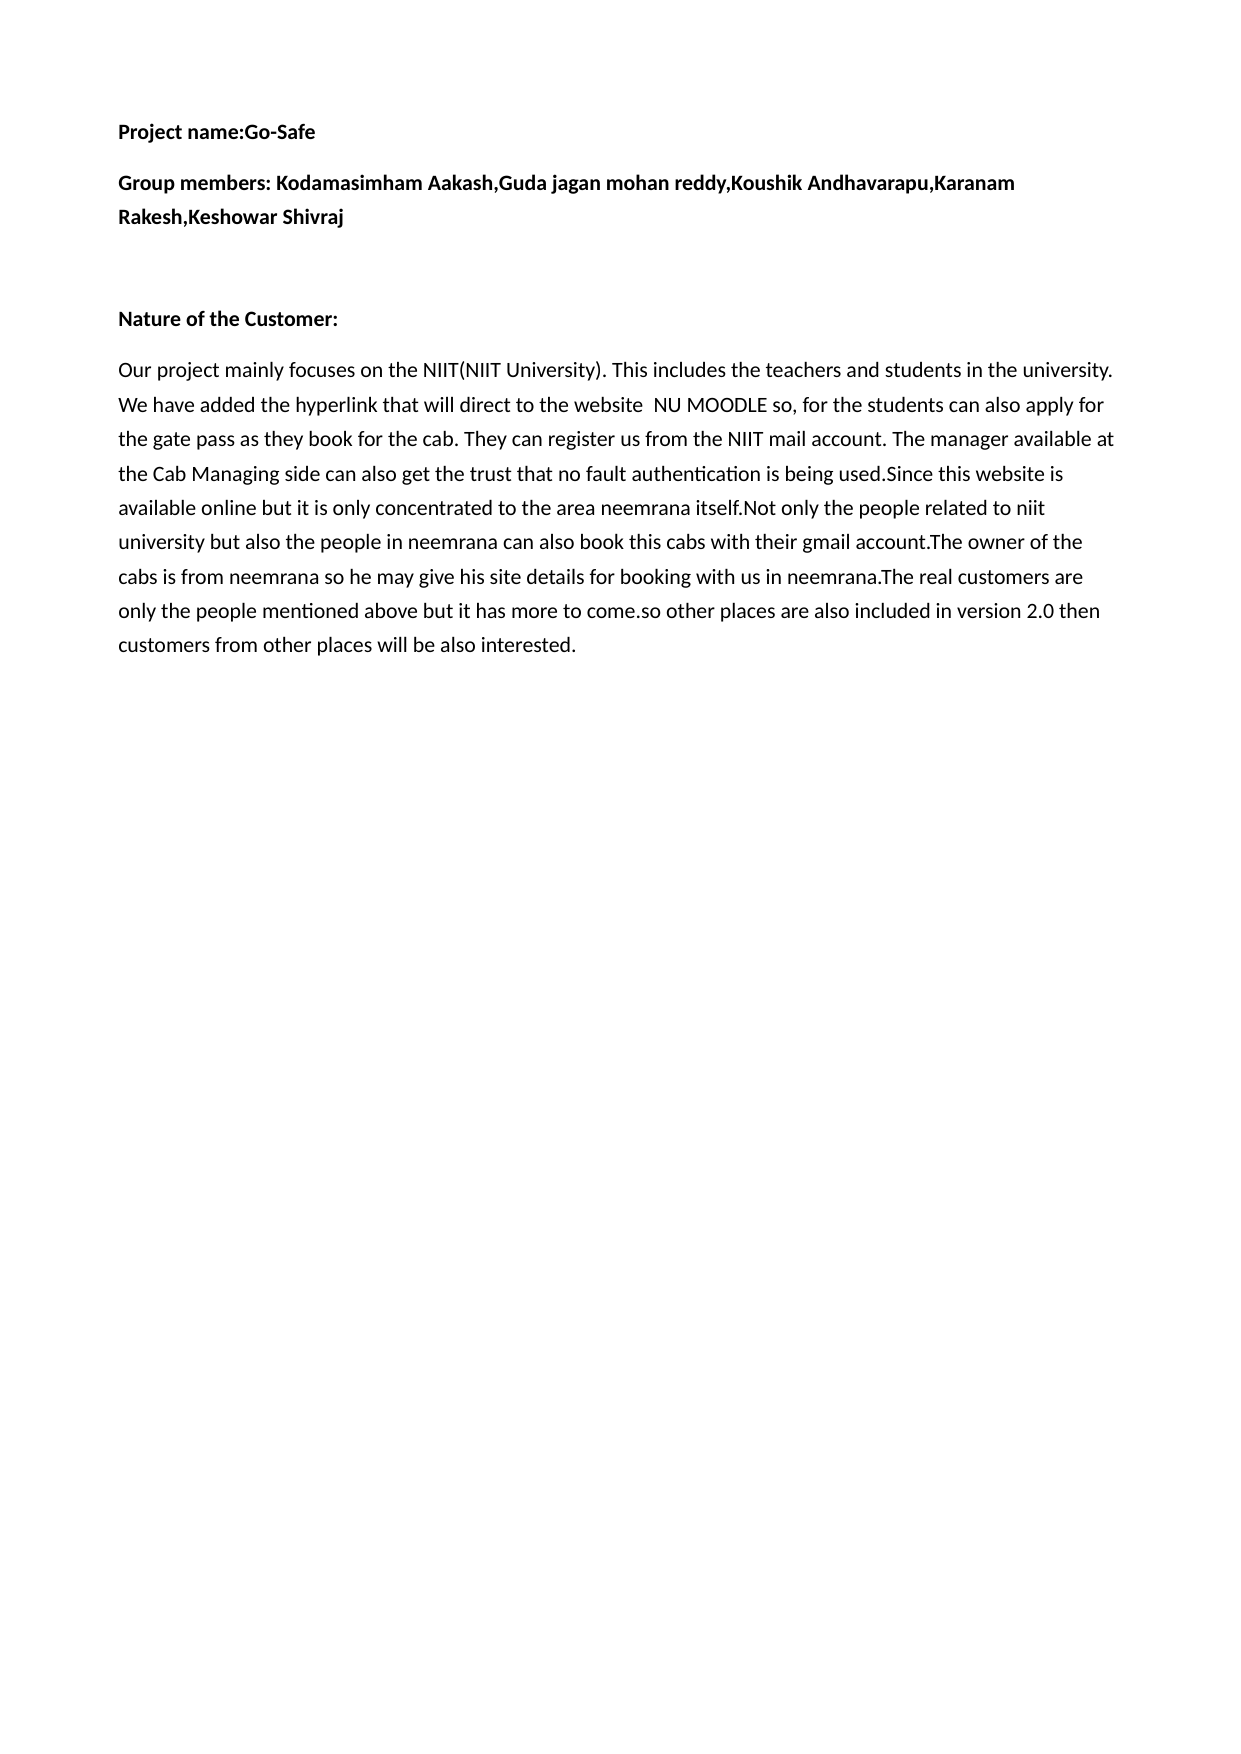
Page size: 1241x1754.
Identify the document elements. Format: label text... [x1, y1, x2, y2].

text Our project mainly focuses on the NIIT(NIIT University). This includes the teachers and students in the university. We have added the hyperlink that will direct to the website NU MOODLE so, for the students can also apply for the gate pass as they book for the cab. They can register us from the NIIT mail account. The manager available at the Cab Managing side can also get the trust that no fault authentication is being used.Since this website is available online but it is only concentrated to the area neemrana itself.Not only the people related to niit university but also the people in neemrana can also book this cabs with their gmail account.The owner of the cabs is from neemrana so he may give his site details for booking with us in neemrana.The real customers are only the people mentioned above but it has more to come.so other places are also included in version 2.0 then customers from other places will be also interested. [118, 357, 1122, 658]
text Group members: Kodamasimham Aakash,Guda jagan mohan reddy,Koushik Andhavarapu,Karanam Rakesh,Keshowar Shivraj [118, 169, 1122, 230]
text Nature of the Customer: [118, 306, 1122, 332]
text Project name:Go-Safe [118, 118, 1122, 145]
